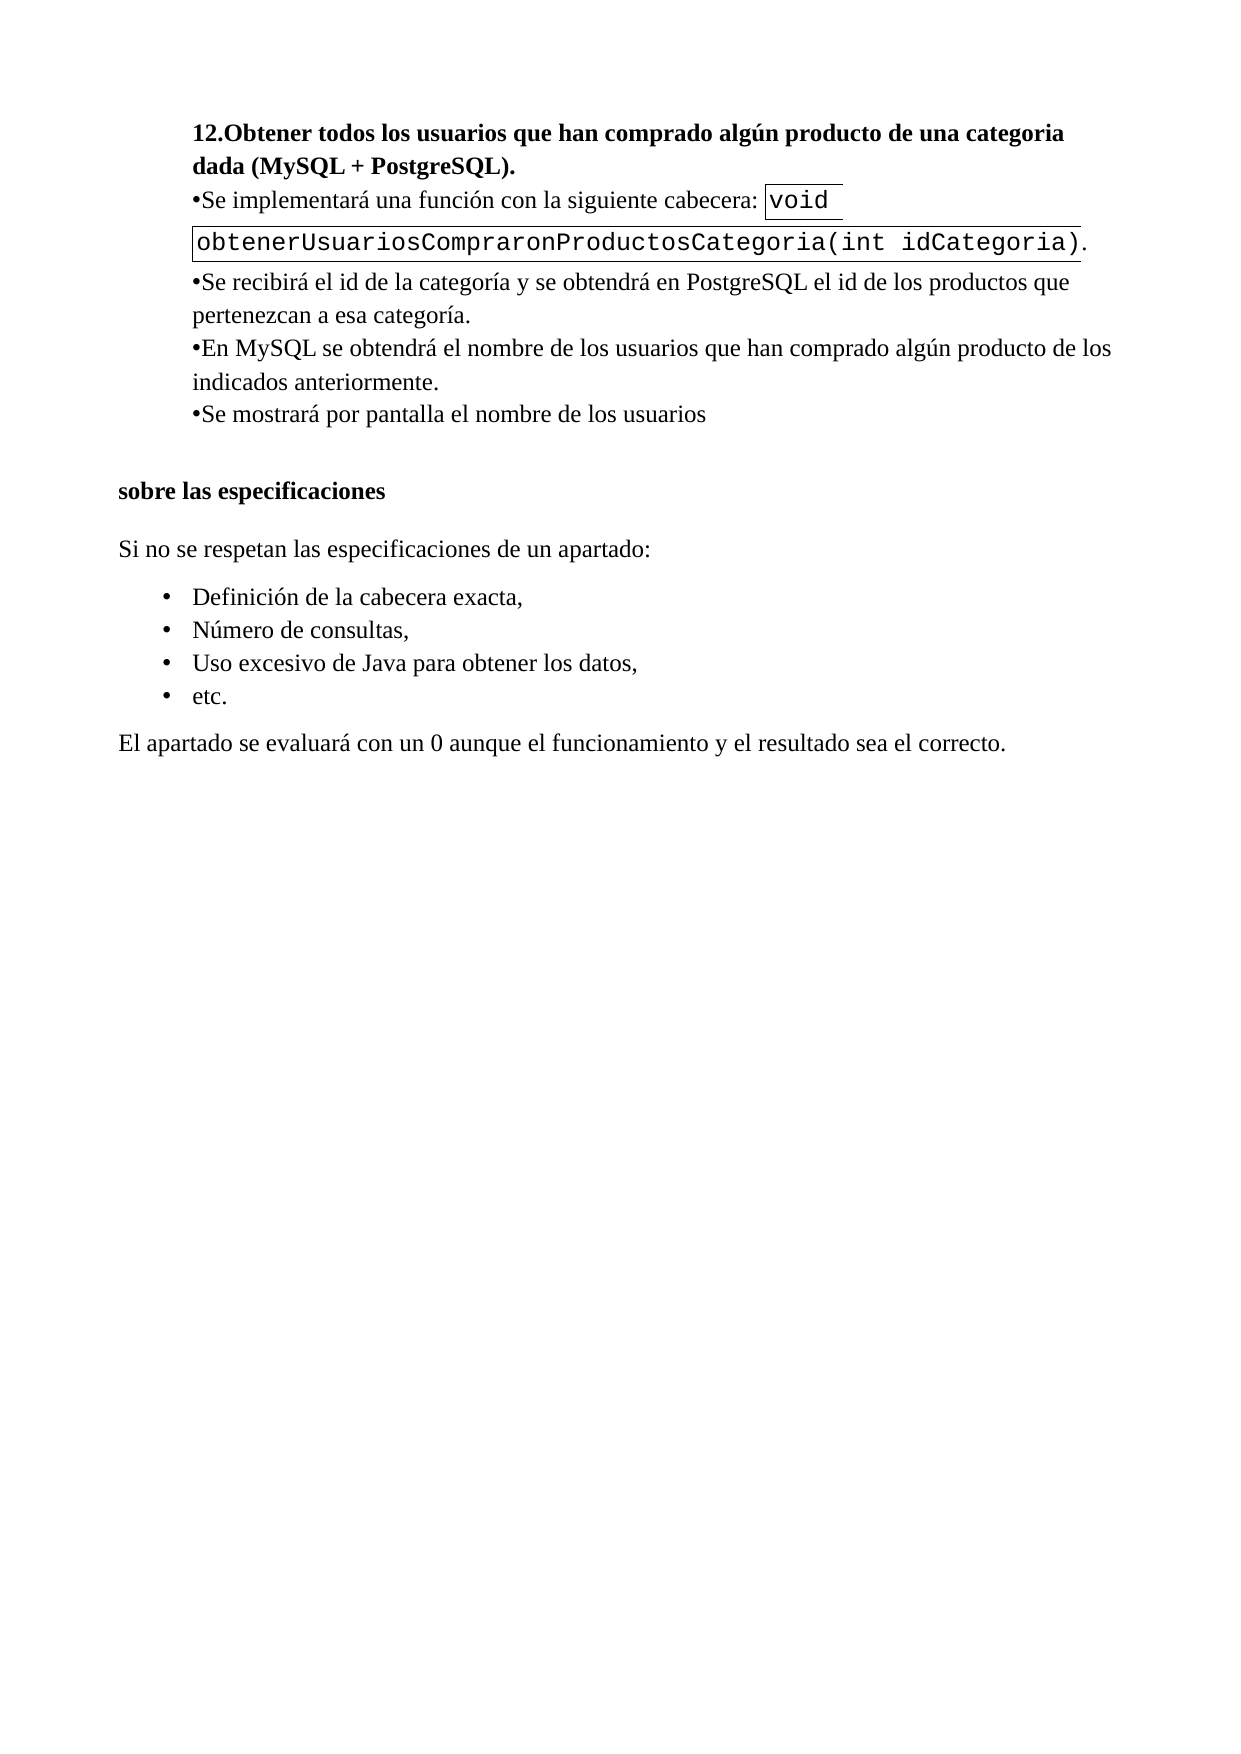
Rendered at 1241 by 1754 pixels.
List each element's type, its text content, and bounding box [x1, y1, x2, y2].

list Se mostrará por pantalla el nombre de los usuarios [118, 399, 1122, 428]
list Obtener todos los usuarios que han comprado algún producto de una categoria dada (MySQL + PostgreSQL). [118, 118, 1122, 180]
list etc. [162, 681, 1122, 709]
text Si no se respetan las especificaciones de un apartado: [118, 534, 1122, 563]
list Definición de la cabecera exacta, [162, 582, 1122, 611]
list Se recibirá el id de la categoría y se obtendrá en PostgreSQL el id de los productos que pertenezcan a esa categoría. [118, 267, 1122, 329]
list En MySQL se obtendrá el nombre de los usuarios que han comprado algún producto de los indicados anteriormente. [118, 333, 1122, 395]
list Número de consultas, [162, 615, 1122, 643]
list Uso excesivo de Java para obtener los datos, [162, 648, 1122, 677]
list Se implementará una función con la siguiente cabecera: void obtenerUsuariosCompraronProductosCategoria(int idCategoria). [118, 184, 1122, 262]
text El apartado se evaluará con un 0 aunque el funcionamiento y el resultado sea el correcto. [118, 728, 1122, 757]
text sobre las especificaciones [118, 476, 1122, 505]
